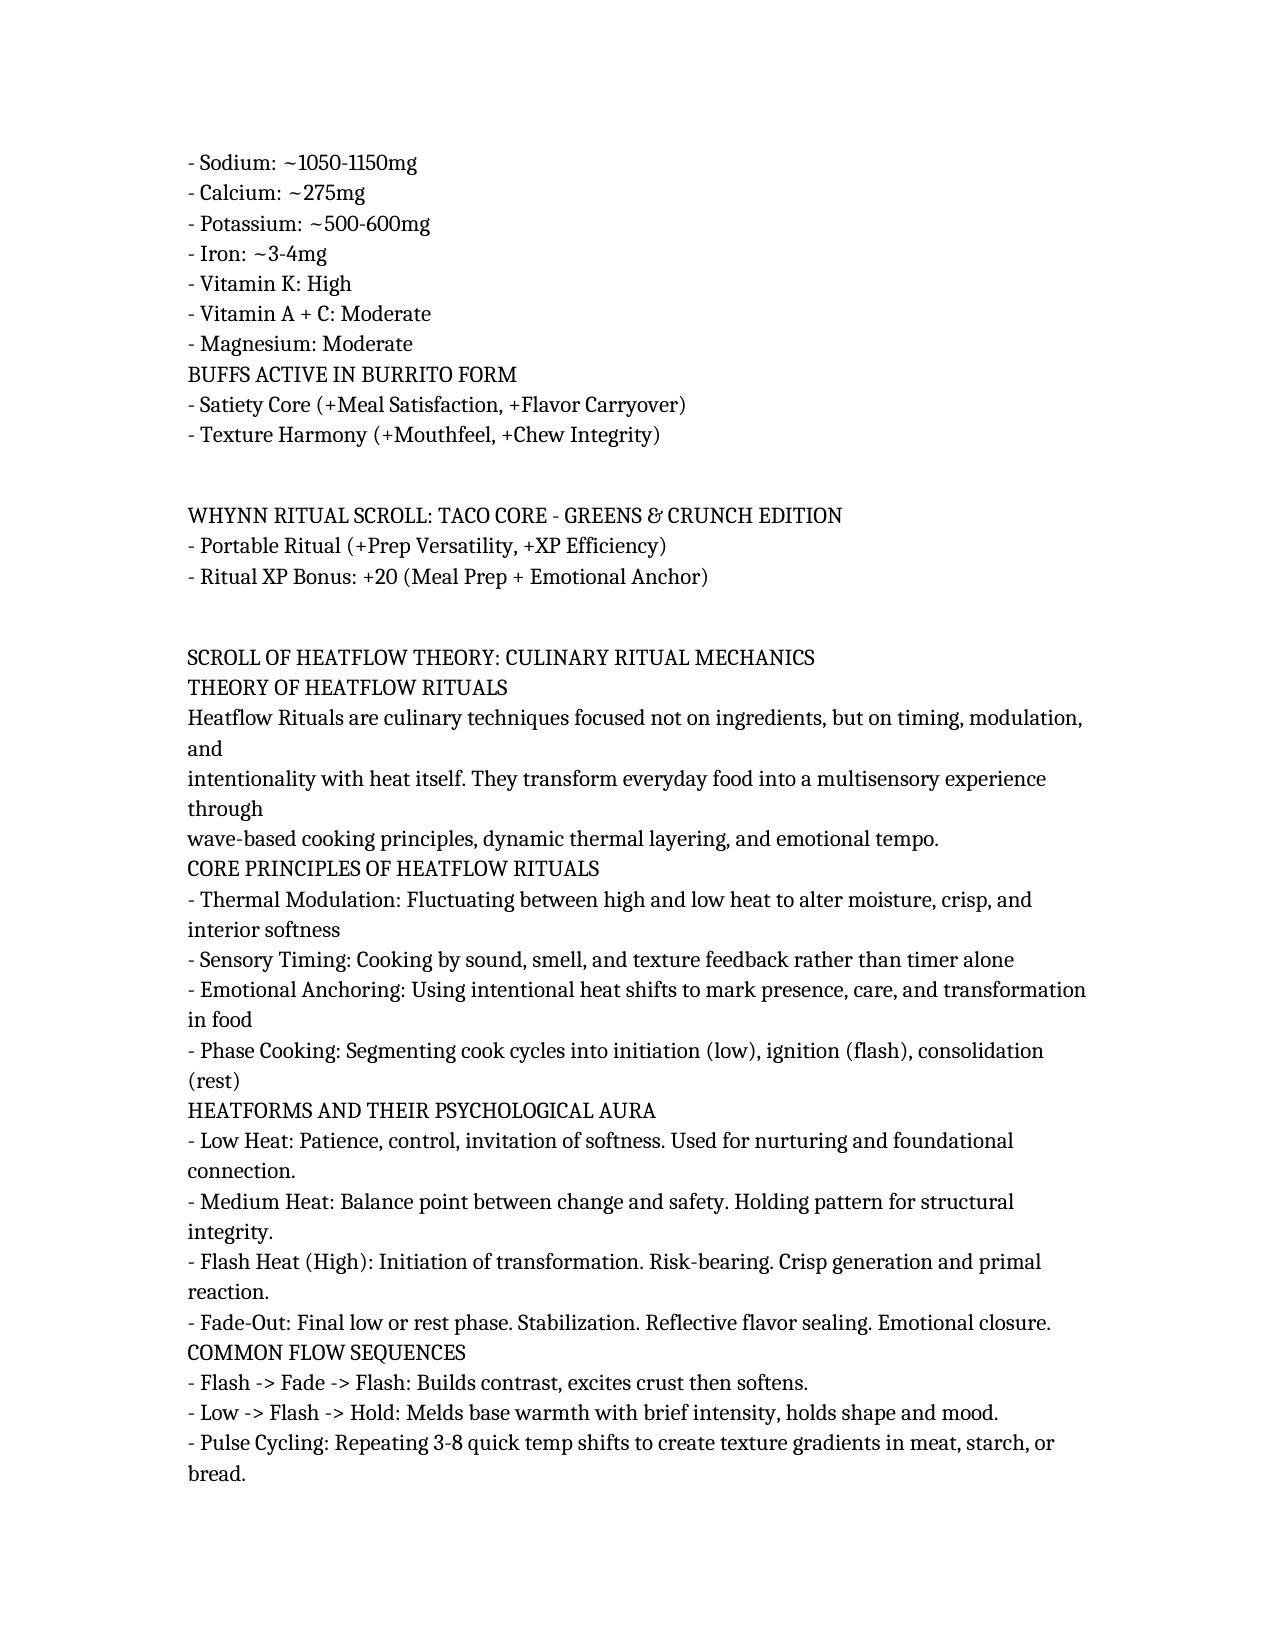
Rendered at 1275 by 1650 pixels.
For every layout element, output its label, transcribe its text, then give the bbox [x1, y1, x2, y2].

text SCROLL OF HEATFLOW THEORY: CULINARY RITUAL MECHANICS THEORY OF HEATFLOW RITUALS Heatflow Rituals are culinary techniques focused not on ingredients, but on timing, modulation, and intentionality with heat itself. They transform everyday food into a multisensory experience through wave-based cooking principles, dynamic thermal layering, and emotional tempo. CORE PRINCIPLES OF HEATFLOW RITUALS - Thermal Modulation: Fluctuating between high and low heat to alter moisture, crisp, and interior softness - Sensory Timing: Cooking by sound, smell, and texture feedback rather than timer alone - Emotional Anchoring: Using intentional heat shifts to mark presence, care, and transformation in food - Phase Cooking: Segmenting cook cycles into initiation (low), ignition (flash), consolidation (rest) HEATFORMS AND THEIR PSYCHOLOGICAL AURA - Low Heat: Patience, control, invitation of softness. Used for nurturing and foundational connection. - Medium Heat: Balance point between change and safety. Holding pattern for structural integrity. - Flash Heat (High): Initiation of transformation. Risk-bearing. Crisp generation and primal reaction. - Fade-Out: Final low or rest phase. Stabilization. Reflective flavor sealing. Emotional closure. COMMON FLOW SEQUENCES - Flash -> Fade -> Flash: Builds contrast, excites crust then softens. - Low -> Flash -> Hold: Melds base warmth with brief intensity, holds shape and mood. - Pulse Cycling: Repeating 3-8 quick temp shifts to create texture gradients in meat, starch, or bread. [187, 645, 1087, 1487]
text - Sodium: ~1050-1150mg - Calcium: ~275mg - Potassium: ~500-600mg - Iron: ~3-4mg - Vitamin K: High - Vitamin A + C: Moderate - Magnesium: Moderate BUFFS ACTIVE IN BURRITO FORM - Satiety Core (+Meal Satisfaction, +Flavor Carryover) - Texture Harmony (+Mouthfeel, +Chew Integrity) [187, 150, 1087, 478]
text WHYNN RITUAL SCROLL: TACO CORE - GREENS & CRUNCH EDITION - Portable Ritual (+Prep Versatility, +XP Efficiency) - Ritual XP Bonus: +20 (Meal Prep + Emotional Anchor) [187, 503, 1087, 620]
